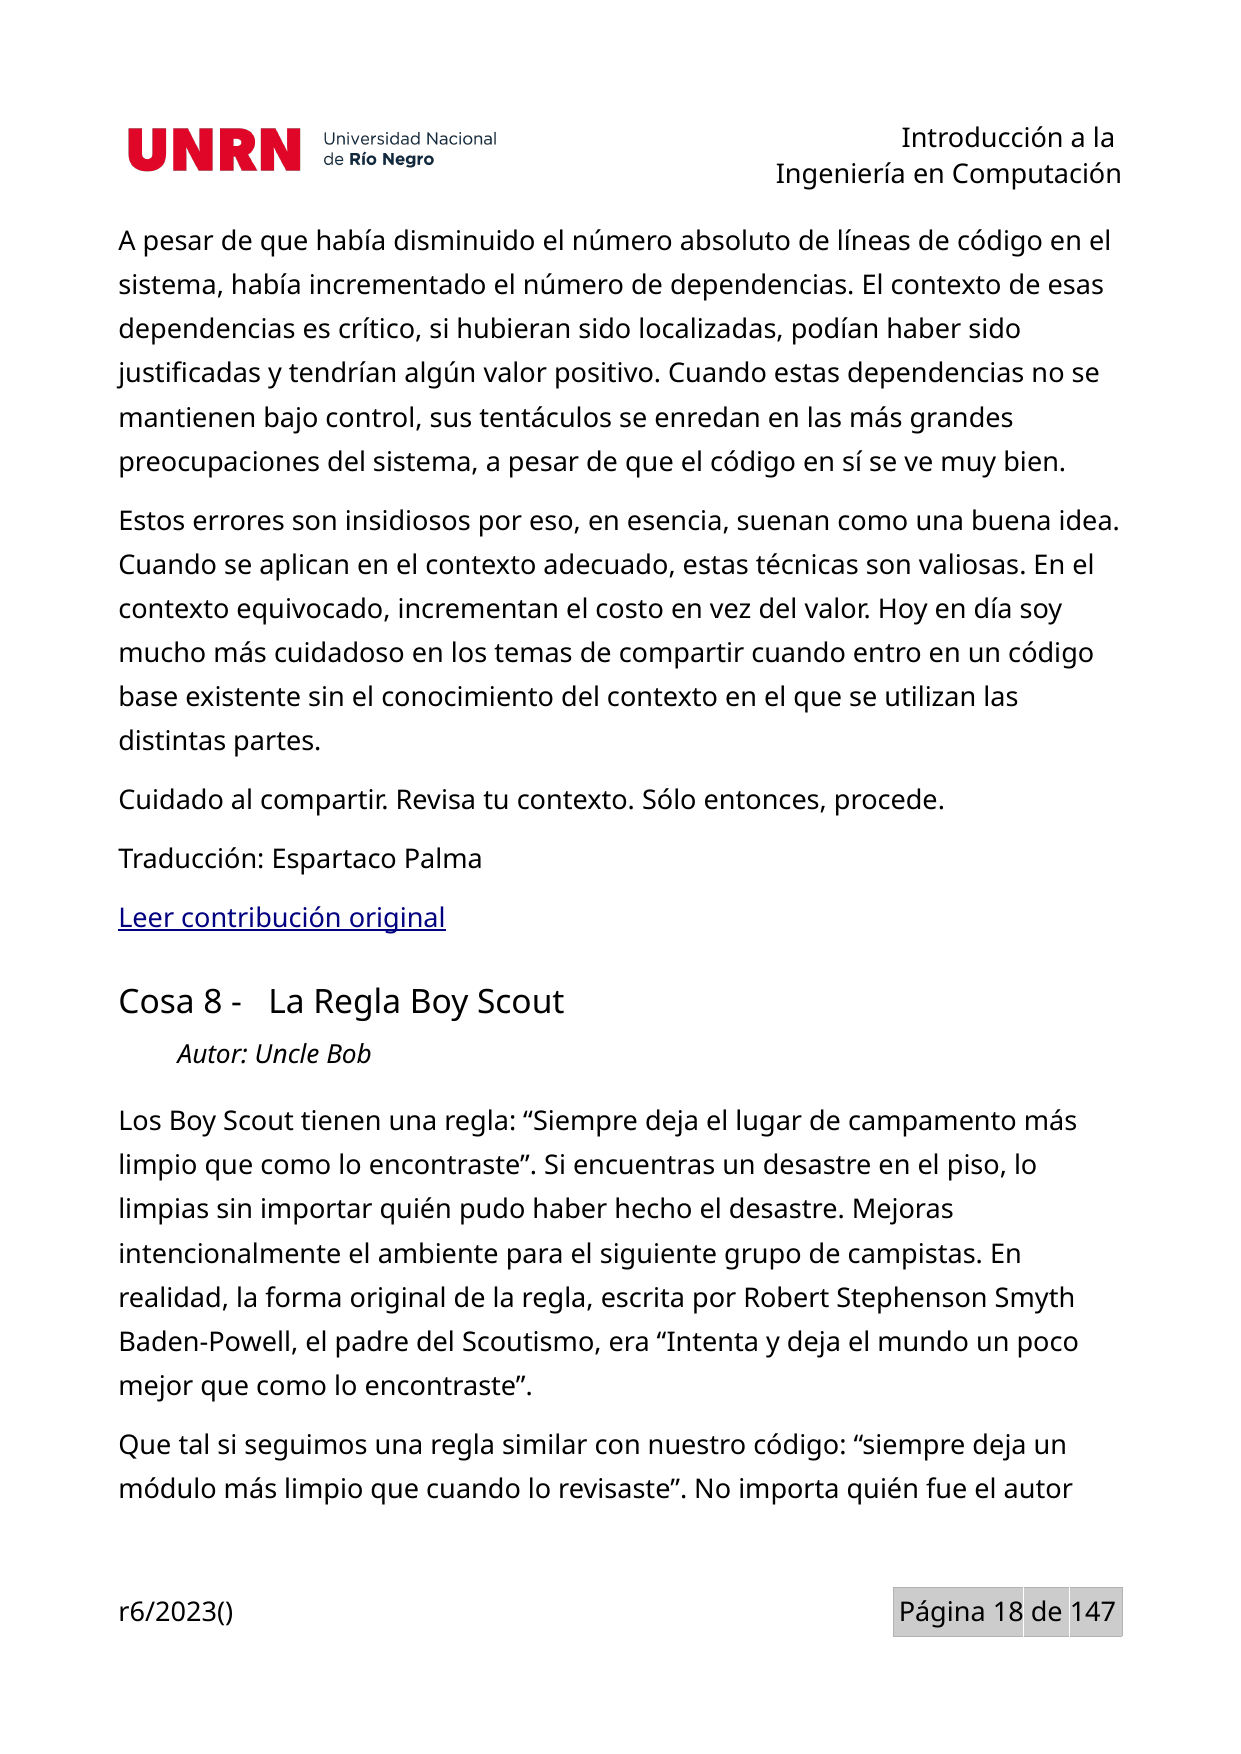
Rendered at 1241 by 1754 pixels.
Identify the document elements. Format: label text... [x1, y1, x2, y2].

text Cuidado al compartir. Revisa tu contexto. Sólo entonces, procede. [118, 781, 1122, 817]
text Leer contribución original [118, 898, 1122, 935]
text A pesar de que había disminuido el número absoluto de líneas de código en el sistema, había incrementado el número de dependencias. El contexto de esas dependencias es crítico, si hubieran sido localizadas, podían haber sido justificadas y tendrían algún valor positivo. Cuando estas dependencias no se mantienen bajo control, sus tentáculos se enredan en las más grandes preocupaciones del sistema, a pesar de que el código en sí se ve muy bien. [118, 221, 1122, 479]
text Estos errores son insidiosos por eso, en esencia, suenan como una buena idea. Cuando se aplican en el contexto adecuado, estas técnicas son valiosas. En el contexto equivocado, incrementan el costo en vez del valor. Hoy en día soy mucho más cuidadoso en los temas de compartir cuando entro en un código base existente sin el conocimiento del contexto en el que se utilizan las distintas partes. [118, 501, 1122, 759]
text Que tal si seguimos una regla similar con nuestro código: “siempre deja un módulo más limpio que cuando lo revisaste”. No importa quién fue el autor [118, 1425, 1122, 1506]
text Autor: Uncle Bob [177, 1036, 1122, 1072]
picture [118, 118, 505, 180]
subtitle La Regla Boy Scout [118, 978, 1122, 1023]
text Traducción: Espartaco Palma [118, 839, 1122, 876]
text Los Boy Scout tienen una regla: “Siempre deja el lugar de campamento más limpio que como lo encontraste”. Si encuentras un desastre en el piso, lo limpias sin importar quién pudo haber hecho el desastre. Mejoras intencionalmente el ambiente para el siguiente grupo de campistas. En realidad, la forma original de la regla, escrita por Robert Stephenson Smyth Baden-Powell, el padre del Scoutismo, era “Intenta y deja el mundo un poco mejor que como lo encontraste”. [118, 1102, 1122, 1403]
